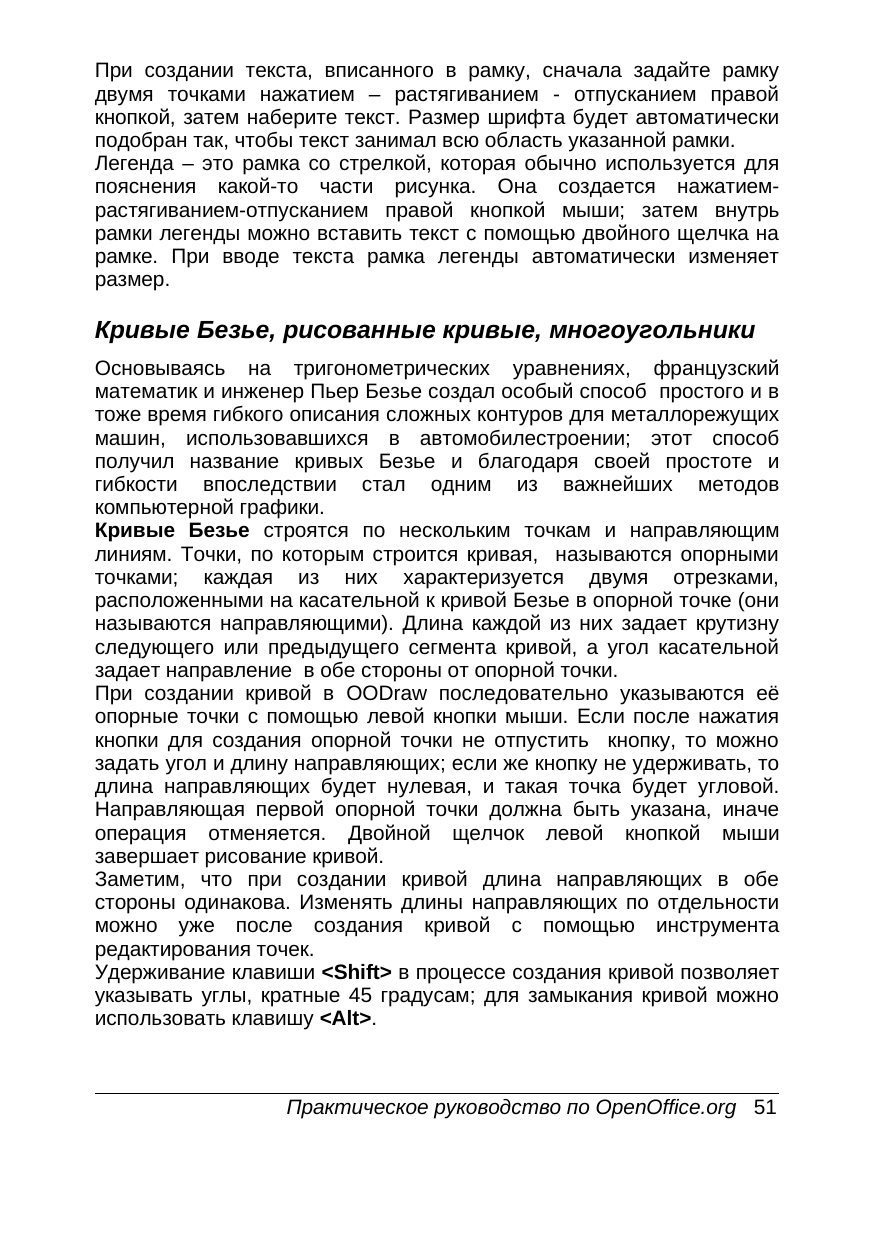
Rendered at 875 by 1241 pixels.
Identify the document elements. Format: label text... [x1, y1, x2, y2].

text Заметим, что при создании кривой длина направляющих в обе стороны одинакова. Изменять длины направляющих по отдельности можно уже после создания кривой с помощью инструмента редактирования точек. [94, 868, 779, 961]
subtitle Кривые Безье, рисованные кривые, многоугольники [94, 316, 779, 344]
text При создании кривой в OODraw последовательно указываются её опорные точки с помощью левой кнопки мыши. Если после нажатия кнопки для создания опорной точки не отпустить кнопку, то можно задать угол и длину направляющих; если же кнопку не удерживать, то длина направляющих будет нулевая, и такая точка будет угловой. Направляющая первой опорной точки должна быть указана, иначе операция отменяется. Двойной щелчок левой кнопкой мыши завершает рисование кривой. [94, 682, 779, 868]
text Основываясь на тригонометрических уравнениях, французский математик и инженер Пьер Безье создал особый способ простого и в тоже время гибкого описания сложных контуров для металлорежущих машин, использовавшихся в автомобилестроении; этот способ получил название кривых Безье и благодаря своей простоте и гибкости впоследствии стал одним из важнейших методов компьютерной графики. [94, 357, 779, 519]
text Легенда – это рамка со стрелкой, которая обычно используется для пояснения какой-то части рисунка. Она создается нажатием-растягиванием-отпусканием правой кнопкой мыши; затем внутрь рамки легенды можно вставить текст с помощью двойного щелчка на рамке. При вводе текста рамка легенды автоматически изменяет размер. [94, 152, 779, 291]
text Кривые Безье строятся по нескольким точкам и направляющим линиям. Точки, по которым строится кривая, называются опорными точками; каждая из них характеризуется двумя отрезками, расположенными на касательной к кривой Безье в опорной точке (они называются направляющими). Длина каждой из них задает крутизну следующего или предыдущего сегмента кривой, а угол касательной задает направление в обе стороны от опорной точки. [94, 519, 779, 682]
text Удерживание клавиши <Shift> в процессе создания кривой позволяет указывать углы, кратные 45 градусам; для замыкания кривой можно использовать клавишу <Alt>. [94, 961, 779, 1030]
text При создании текста, вписанного в рамку, сначала задайте рамку двумя точками нажатием – растягиванием - отпусканием правой кнопкой, затем наберите текст. Размер шрифта будет автоматически подобран так, чтобы текст занимал всю область указанной рамки. [94, 59, 779, 152]
